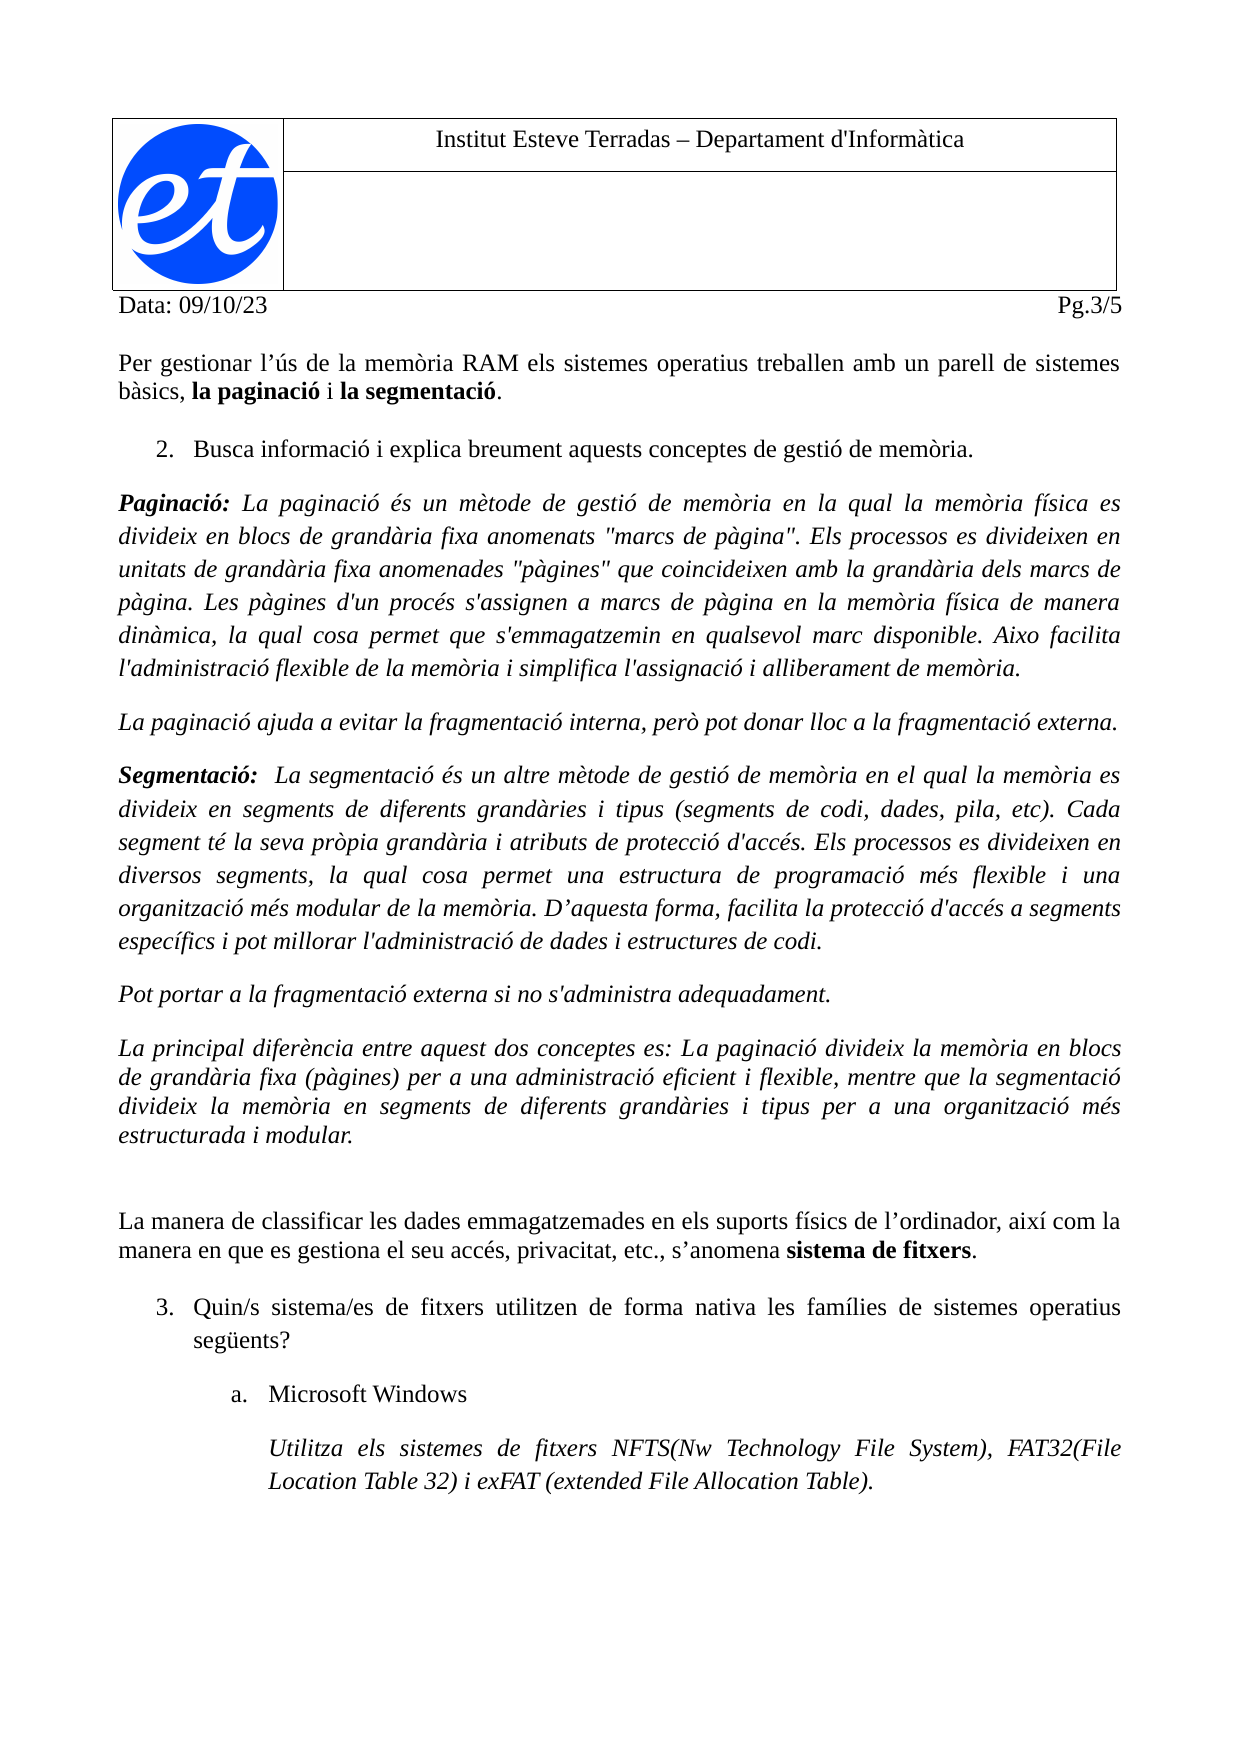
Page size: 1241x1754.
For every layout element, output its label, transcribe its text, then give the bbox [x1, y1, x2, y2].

text La manera de classificar les dades emmagatzemades en els suports físics de l’ordinador, així com la manera en que es gestiona el seu accés, privacitat, etc., s’anomena sistema de fitxers. [118, 1206, 1122, 1263]
text Pot portar a la fragmentació externa si no s'administra adequadament. [118, 979, 1122, 1008]
text Segmentació: La segmentació és un altre mètode de gestió de memòria en el qual la memòria es divideix en segments de diferents grandàries i tipus (segments de codi, dades, pila, etc). Cada segment té la seva pròpia grandària i atributs de protecció d'accés. Els processos es divideixen en diversos segments, la qual cosa permet una estructura de programació més flexible i una organització més modular de la memòria. D’aquesta forma, facilita la protecció d'accés a segments específics i pot millorar l'administració de dades i estructures de codi. [118, 761, 1122, 954]
picture [118, 124, 278, 284]
list Busca informació i explica breument aquests conceptes de gestió de memòria. [156, 434, 1122, 463]
text La paginació ajuda a evitar la fragmentació interna, però pot donar lloc a la fragmentació externa. [118, 707, 1122, 736]
text Per gestionar l’ús de la memòria RAM els sistemes operatius treballen amb un parell de sistemes bàsics, la paginació i la segmentació. [118, 348, 1122, 405]
list Microsoft Windows [231, 1379, 1122, 1408]
text La principal diferència entre aquest dos conceptes es: La paginació divideix la memòria en blocs de grandària fixa (pàgines) per a una administració eficient i flexible, mentre que la segmentació divideix la memòria en segments de diferents grandàries i tipus per a una organització més estructurada i modular. [118, 1033, 1122, 1148]
list Quin/s sistema/es de fitxers utilitzen de forma nativa les famílies de sistemes operatius següents? [156, 1292, 1122, 1354]
text Paginació: La paginació és un mètode de gestió de memòria en la qual la memòria física es divideix en blocs de grandària fixa anomenats "marcs de pàgina". Els processos es divideixen en unitats de grandària fixa anomenades "pàgines" que coincideixen amb la grandària dels marcs de pàgina. Les pàgines d'un procés s'assignen a marcs de pàgina en la memòria física de manera dinàmica, la qual cosa permet que s'emmagatzemin en qualsevol marc disponible. Aixo facilita l'administració flexible de la memòria i simplifica l'assignació i alliberament de memòria. [118, 488, 1122, 682]
list Utilitza els sistemes de fitxers NFTS(Nw Technology File System), FAT32(File Location Table 32) i exFAT (extended File Allocation Table). [231, 1433, 1122, 1495]
